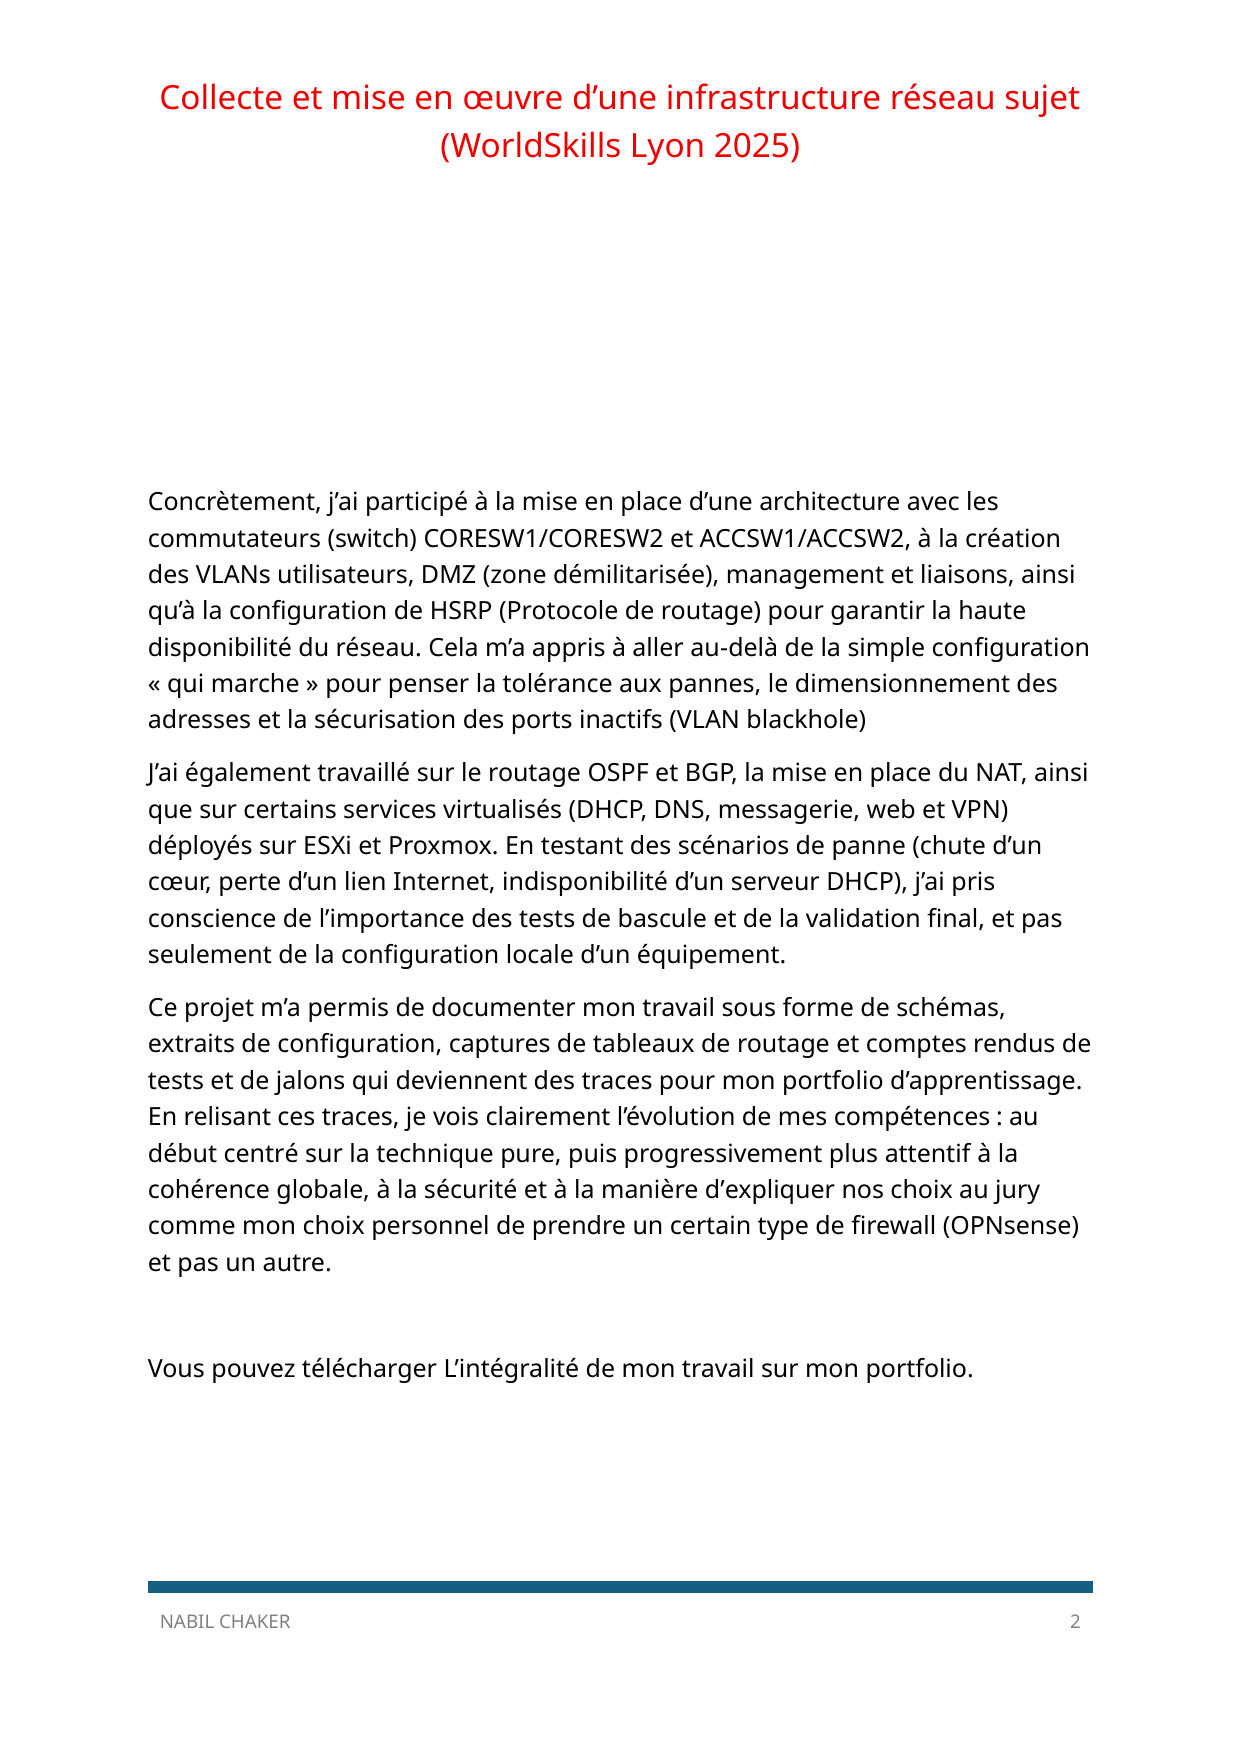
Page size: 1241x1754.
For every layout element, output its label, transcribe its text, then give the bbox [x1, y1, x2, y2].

text J’ai également travaillé sur le routage OSPF et BGP, la mise en place du NAT, ainsi que sur certains services virtualisés (DHCP, DNS, messagerie, web et VPN) déployés sur ESXi et Proxmox. En testant des scénarios de panne (chute d’un cœur, perte d’un lien Internet, indisponibilité d’un serveur DHCP), j’ai pris conscience de l’importance des tests de bascule et de la validation final, et pas seulement de la configuration locale d’un équipement.​ [148, 755, 1093, 971]
text Ce projet m’a permis de documenter mon travail sous forme de schémas, extraits de configuration, captures de tableaux de routage et comptes rendus de tests et de jalons qui deviennent des traces pour mon portfolio d’apprentissage. En relisant ces traces, je vois clairement l’évolution de mes compétences : au début centré sur la technique pure, puis progressivement plus attentif à la cohérence globale, à la sécurité et à la manière d’expliquer nos choix au jury comme mon choix personnel de prendre un certain type de firewall (OPNsense) et pas un autre. [148, 990, 1093, 1278]
text Vous pouvez télécharger L’intégralité de mon travail sur mon portfolio. [148, 1350, 1093, 1384]
text Concrètement, j’ai participé à la mise en place d’une architecture avec les commutateurs (switch) CORESW1/CORESW2 et ACCSW1/ACCSW2, à la création des VLANs utilisateurs, DMZ (zone démilitarisée), management et liaisons, ainsi qu’à la configuration de HSRP (Protocole de routage) pour garantir la haute disponibilité du réseau. Cela m’a appris à aller au‑delà de la simple configuration « qui marche » pour penser la tolérance aux pannes, le dimensionnement des adresses et la sécurisation des ports inactifs (VLAN blackhole) [148, 484, 1093, 736]
